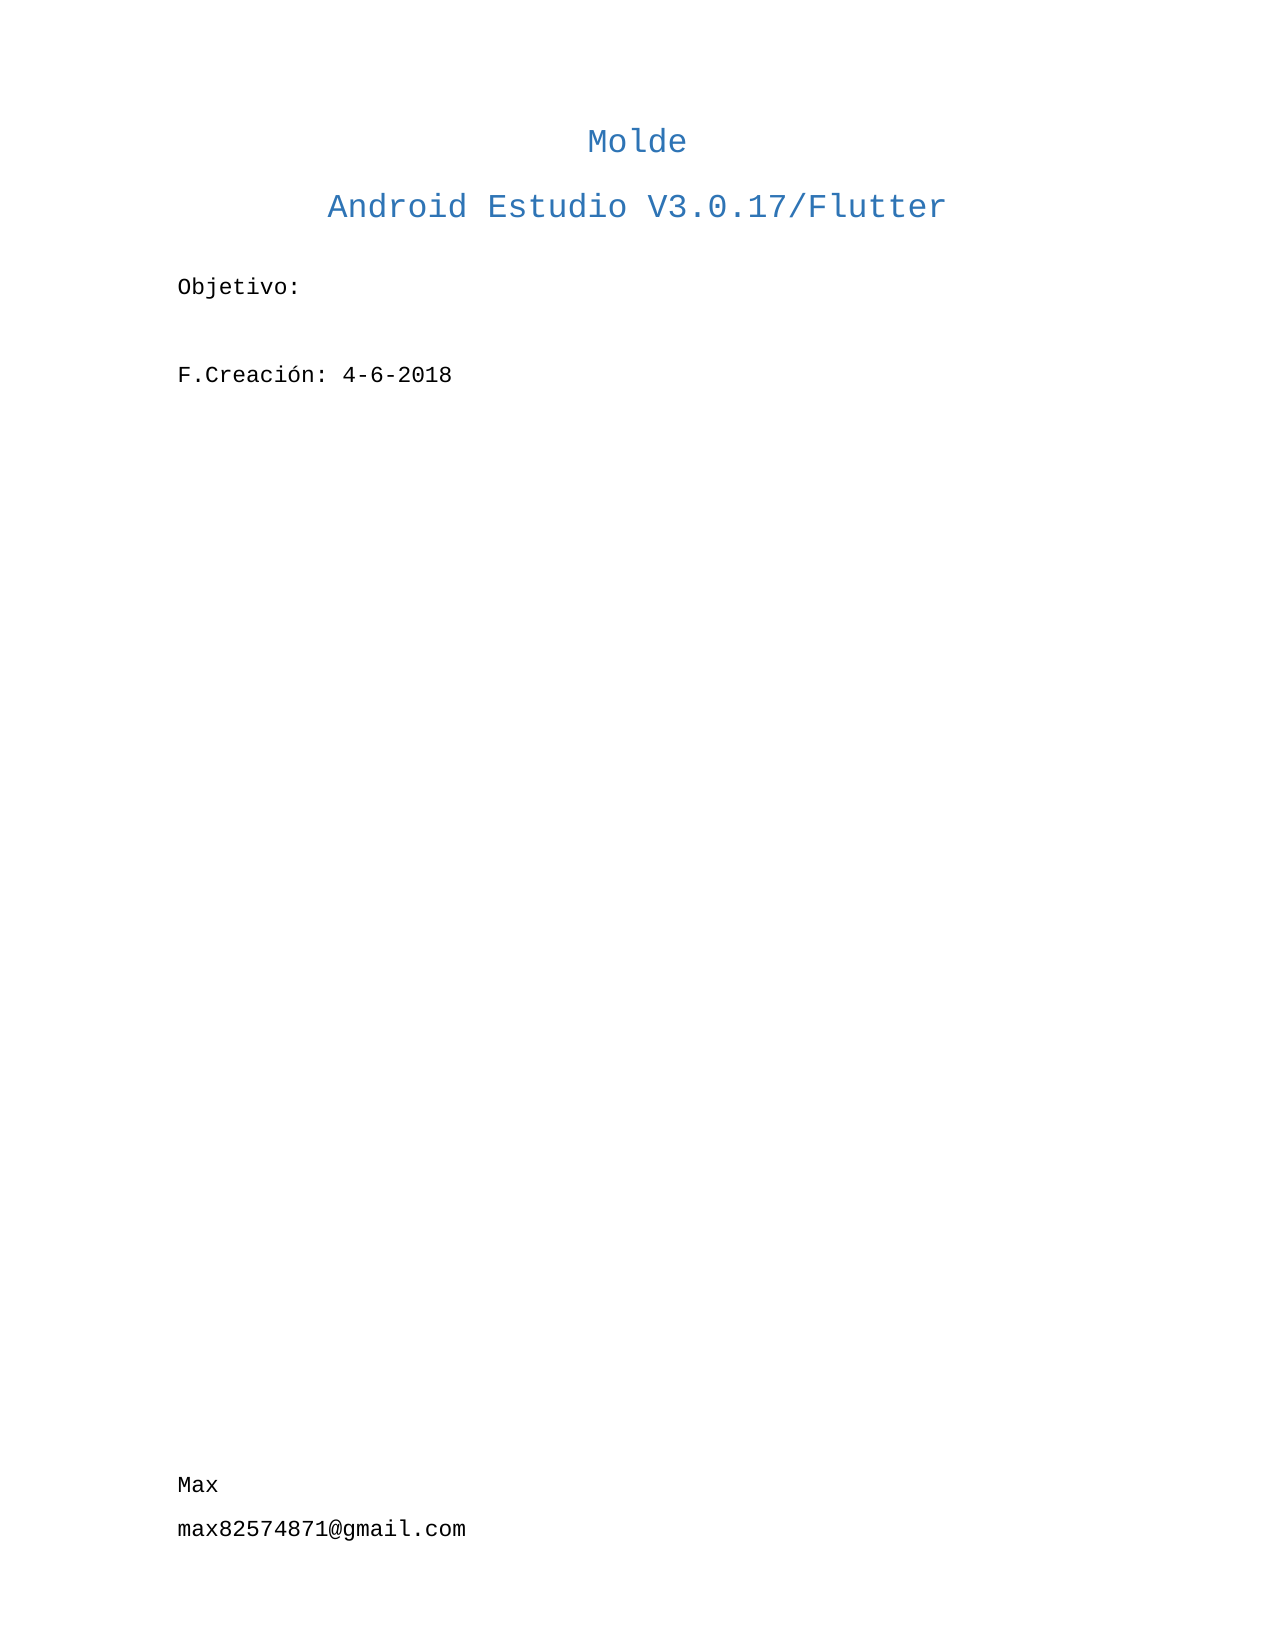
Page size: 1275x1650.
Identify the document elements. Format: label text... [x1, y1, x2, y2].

text Objetivo: [177, 275, 1098, 301]
text F.Creación: 4-6-2018 [177, 364, 1098, 390]
text max82574871@gmail.com [177, 1517, 1098, 1543]
subtitle Molde [177, 125, 1098, 163]
subtitle Android Estudio V3.0.17/Flutter [177, 190, 1098, 228]
text Max [177, 1473, 1098, 1499]
